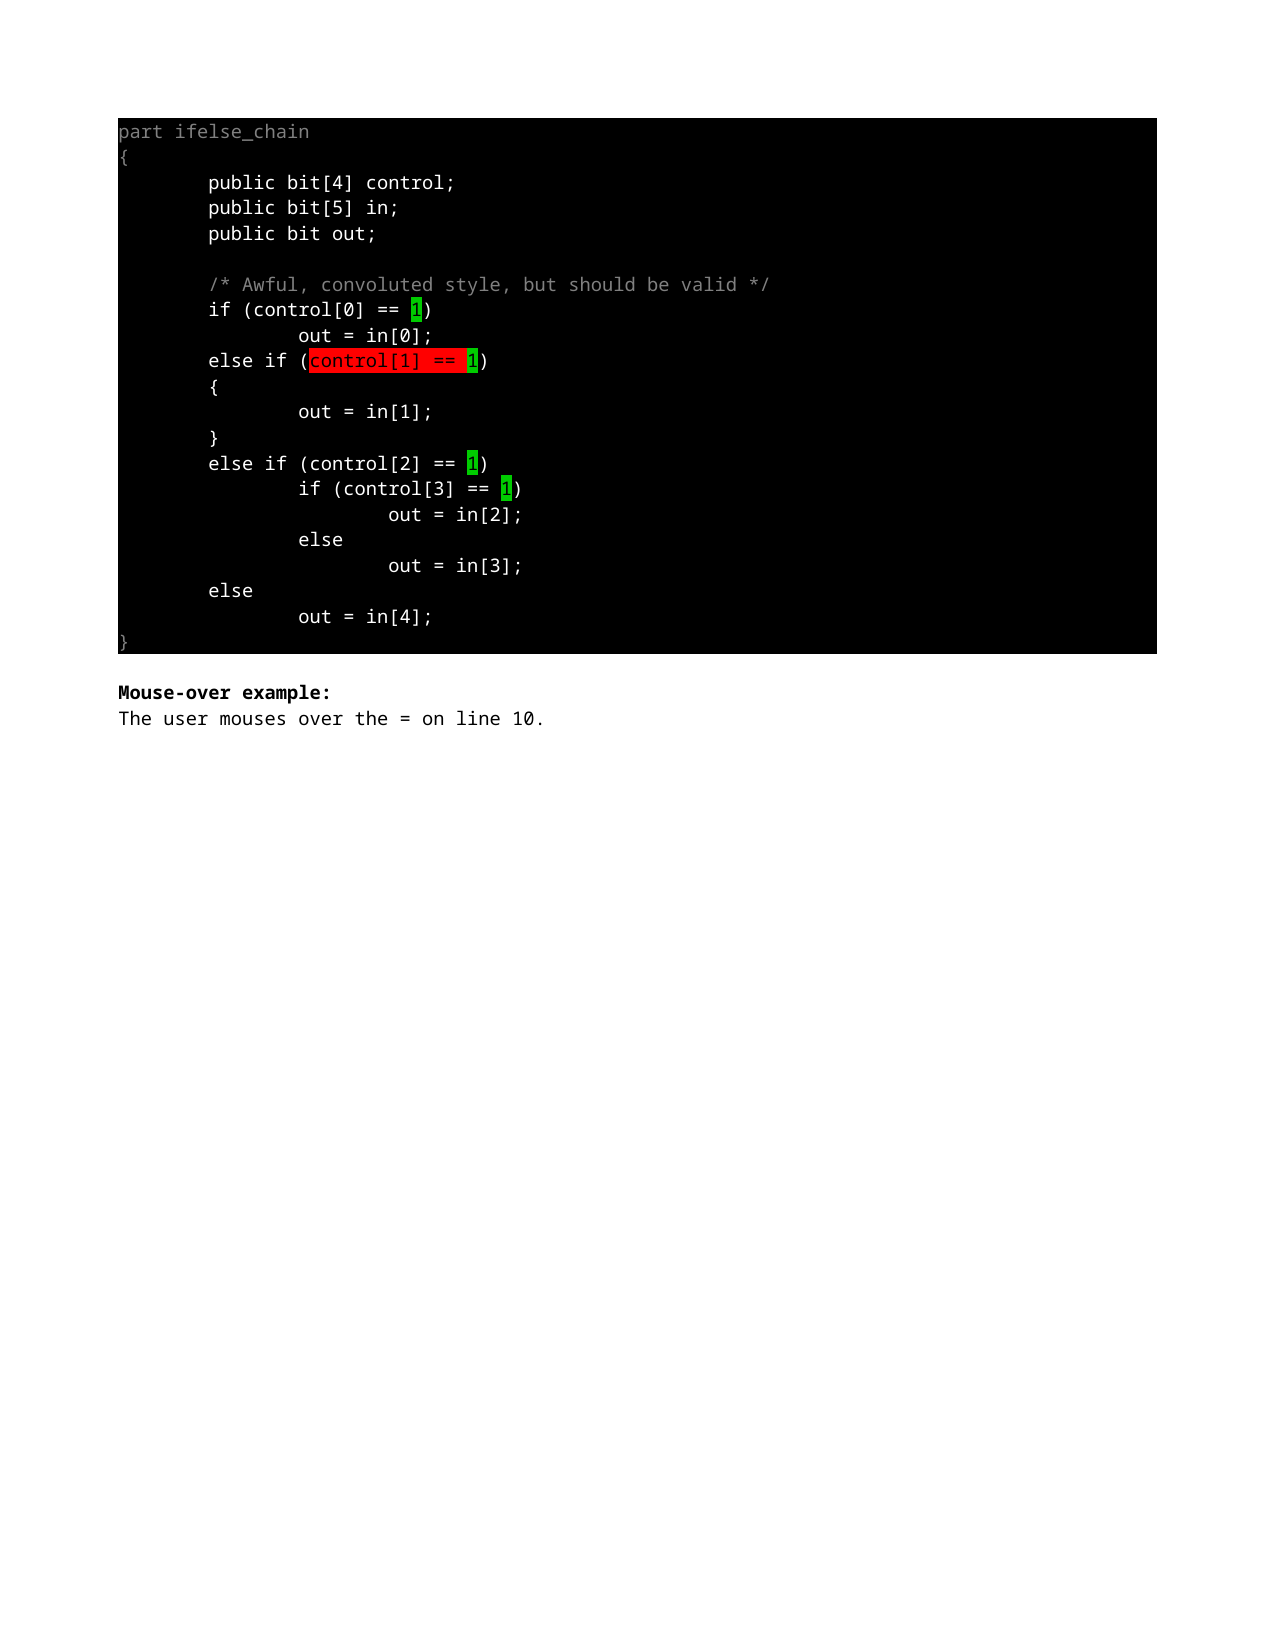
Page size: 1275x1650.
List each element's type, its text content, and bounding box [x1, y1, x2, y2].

text { [118, 373, 1157, 399]
text if (control[0] == 1) [118, 297, 1157, 322]
text out = in[2]; [118, 501, 1157, 526]
text /* Awful, convoluted style, but should be valid */ [118, 271, 1157, 297]
text out = in[3]; [118, 552, 1157, 577]
text Mouse-over example: [118, 679, 1157, 705]
text } [118, 628, 1157, 654]
text out = in[4]; [118, 603, 1157, 628]
text public bit[5] in; [118, 195, 1157, 220]
text else [118, 526, 1157, 552]
text else [118, 577, 1157, 603]
text out = in[1]; [118, 399, 1157, 424]
text } [118, 424, 1157, 450]
text part ifelse_chain [118, 118, 1157, 144]
text { [118, 144, 1157, 169]
text public bit out; [118, 220, 1157, 246]
text else if (control[1] == 1) [118, 348, 1157, 373]
text else if (control[2] == 1) [118, 450, 1157, 475]
text if (control[3] == 1) [118, 475, 1157, 501]
text public bit[4] control; [118, 169, 1157, 195]
text out = in[0]; [118, 322, 1157, 348]
text The user mouses over the = on line 10. [118, 705, 1157, 731]
